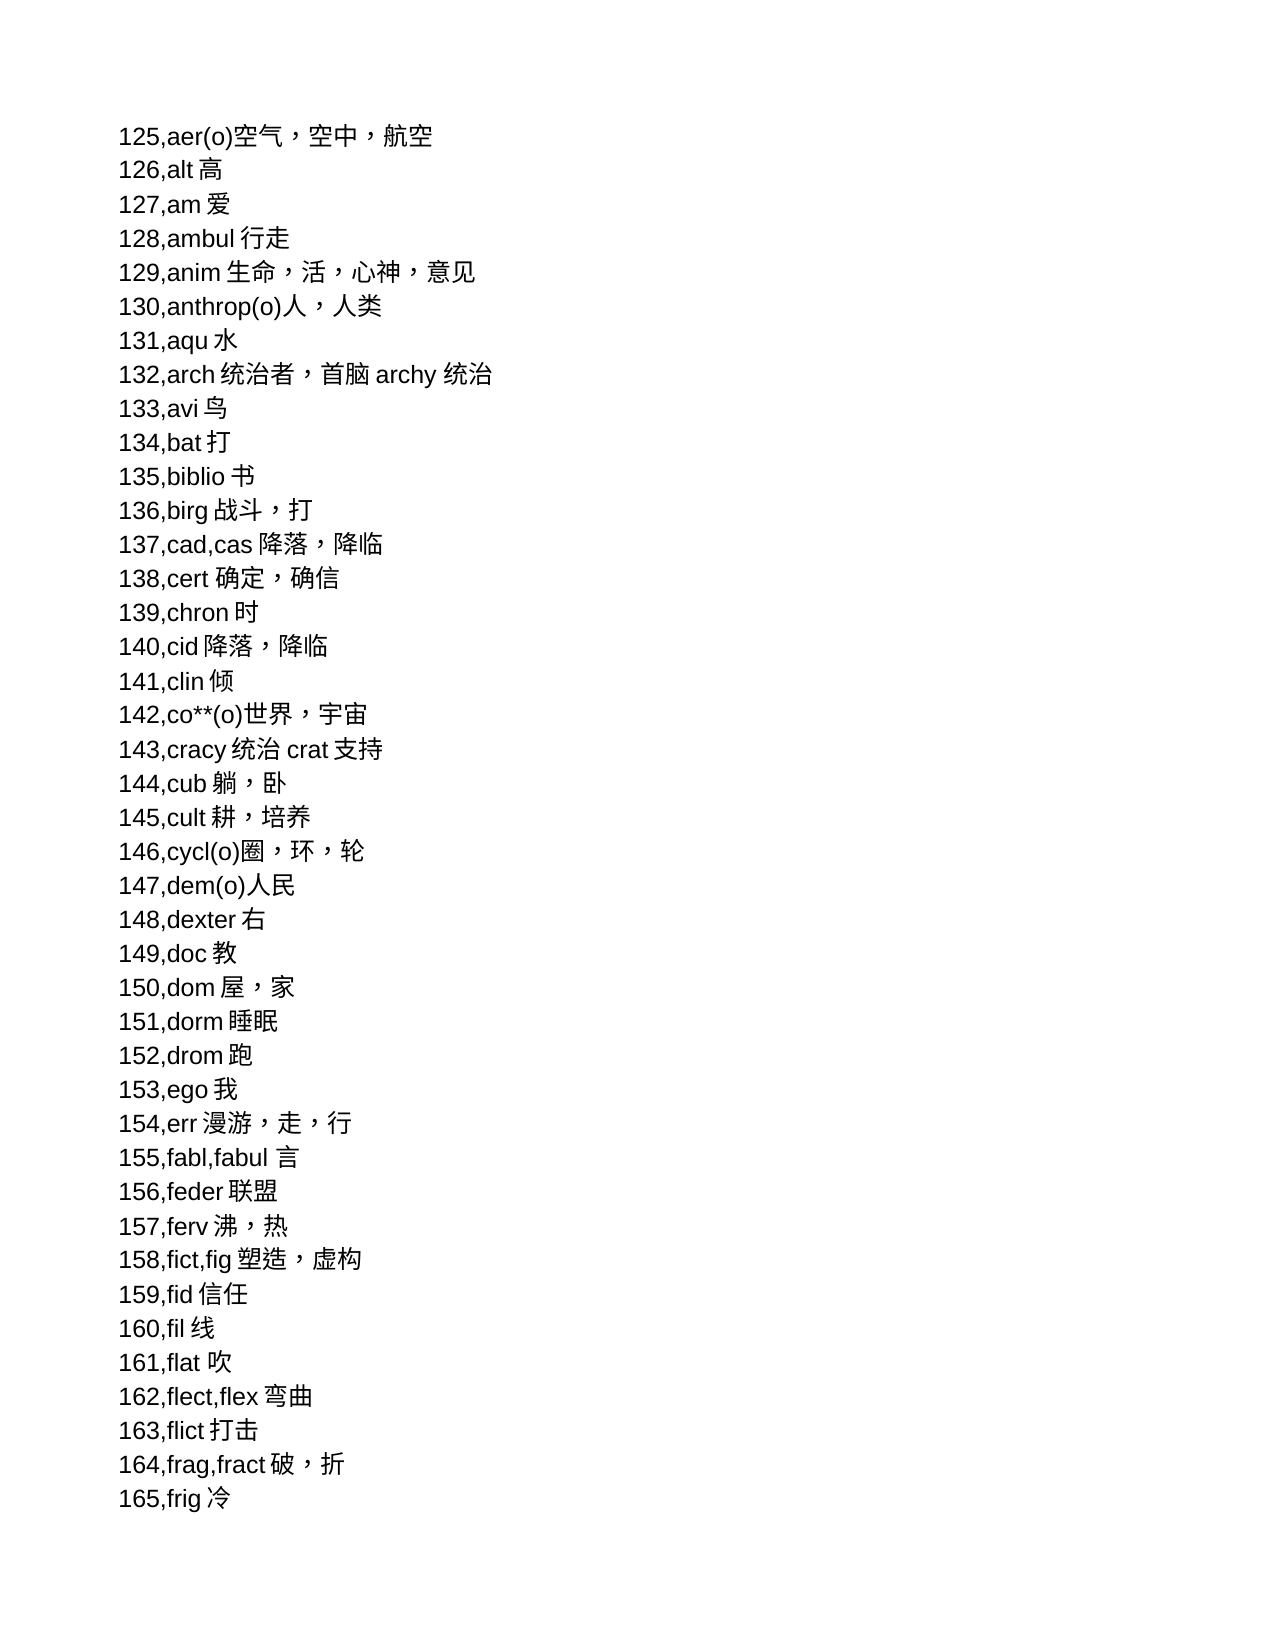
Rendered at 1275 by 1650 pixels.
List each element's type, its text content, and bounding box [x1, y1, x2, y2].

text 125,aer(o)空气，空中，航空 [118, 118, 1157, 152]
text 156,feder联盟 [118, 1174, 1157, 1208]
text 143,cracy统治crat支持 [118, 731, 1157, 765]
text 160,fil线 [118, 1310, 1157, 1344]
text 127,am爱 [118, 186, 1157, 220]
text 162,flect,flex弯曲 [118, 1378, 1157, 1412]
text 154,err漫游，走，行 [118, 1106, 1157, 1140]
text 150,dom屋，家 [118, 970, 1157, 1004]
text 138,cert 确定，确信 [118, 561, 1157, 595]
text 157,ferv沸，热 [118, 1208, 1157, 1242]
text 152,drom跑 [118, 1038, 1157, 1072]
text 158,fict,fig塑造，虚构 [118, 1242, 1157, 1276]
text 163,flict打击 [118, 1412, 1157, 1447]
text 136,birg战斗，打 [118, 493, 1157, 527]
text 159,fid信任 [118, 1276, 1157, 1310]
text 130,anthrop(o)人，人类 [118, 288, 1157, 322]
text 155,fabl,fabul 言 [118, 1140, 1157, 1174]
text 161,flat 吹 [118, 1344, 1157, 1378]
text 149,doc教 [118, 936, 1157, 970]
text 165,frig冷 [118, 1481, 1157, 1515]
text 145,cult耕，培养 [118, 799, 1157, 833]
text 153,ego我 [118, 1072, 1157, 1106]
text 131,aqu水 [118, 322, 1157, 357]
text 142,co**(o)世界，宇宙 [118, 697, 1157, 731]
text 148,dexter右 [118, 902, 1157, 936]
text 144,cub躺，卧 [118, 765, 1157, 799]
text 141,clin倾 [118, 663, 1157, 697]
text 139,chron时 [118, 595, 1157, 629]
text 126,alt高 [118, 152, 1157, 186]
text 133,avi鸟 [118, 391, 1157, 425]
text 135,biblio书 [118, 459, 1157, 493]
text 140,cid降落，降临 [118, 629, 1157, 663]
text 137,cad,cas降落，降临 [118, 527, 1157, 561]
text 128,ambul行走 [118, 220, 1157, 254]
text 164,frag,fract破，折 [118, 1447, 1157, 1481]
text 147,dem(o)人民 [118, 867, 1157, 902]
text 146,cycl(o)圈，环，轮 [118, 833, 1157, 867]
text 132,arch统治者，首脑archy 统治 [118, 357, 1157, 391]
text 151,dorm睡眠 [118, 1004, 1157, 1038]
text 134,bat打 [118, 425, 1157, 459]
text 129,anim生命，活，心神，意见 [118, 254, 1157, 288]
